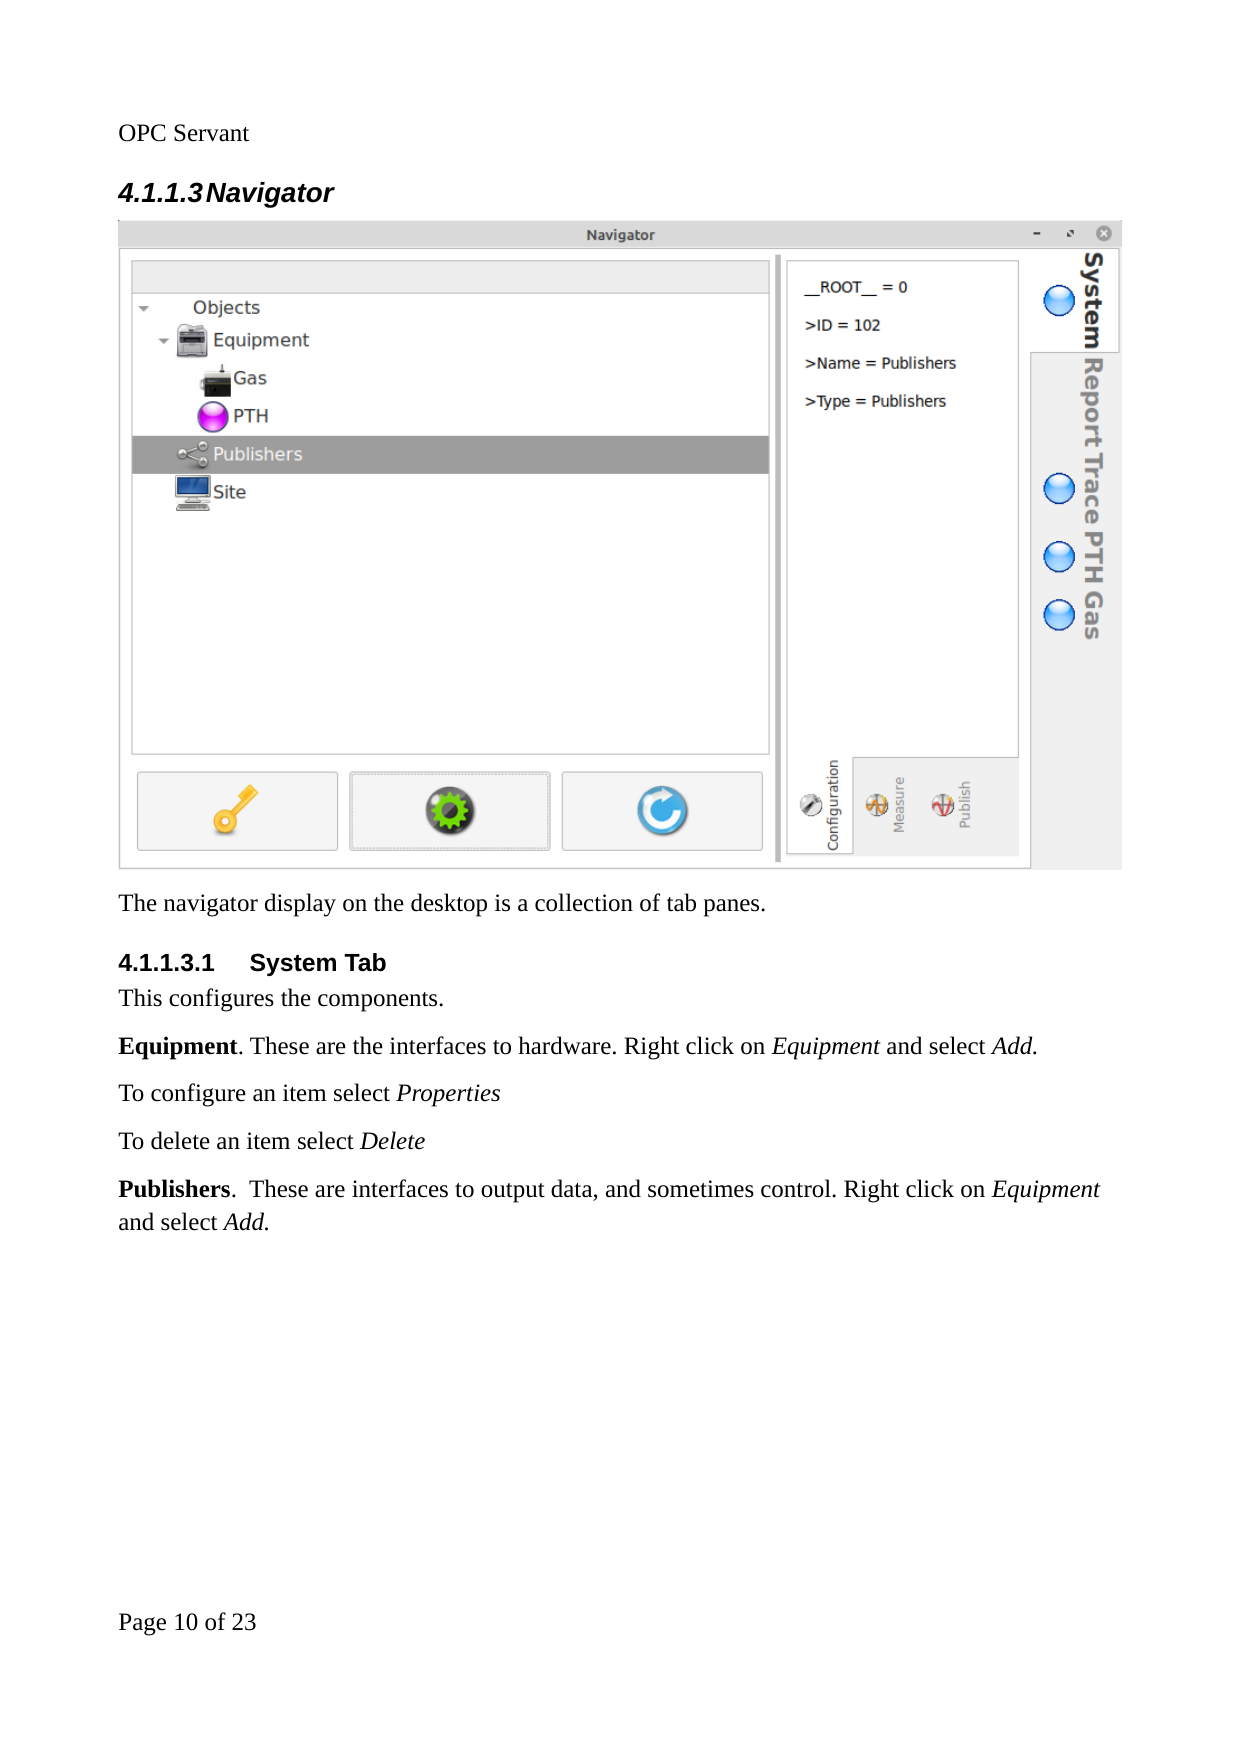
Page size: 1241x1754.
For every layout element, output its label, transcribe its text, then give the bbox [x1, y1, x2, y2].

picture [118, 220, 1123, 870]
text To configure an item select Properties [118, 1078, 1122, 1107]
text The navigator display on the desktop is a collection of tab panes. [118, 888, 1122, 917]
subtitle Navigator [118, 176, 1122, 208]
text This configures the components. [118, 983, 1122, 1012]
subtitle System Tab [118, 948, 1122, 977]
text Publishers. These are interfaces to output data, and sometimes control. Right click on Equipment and select Add. [118, 1174, 1122, 1235]
text Equipment. These are the interfaces to hardware. Right click on Equipment and select Add. [118, 1031, 1122, 1059]
text To delete an item select Delete [118, 1126, 1122, 1155]
